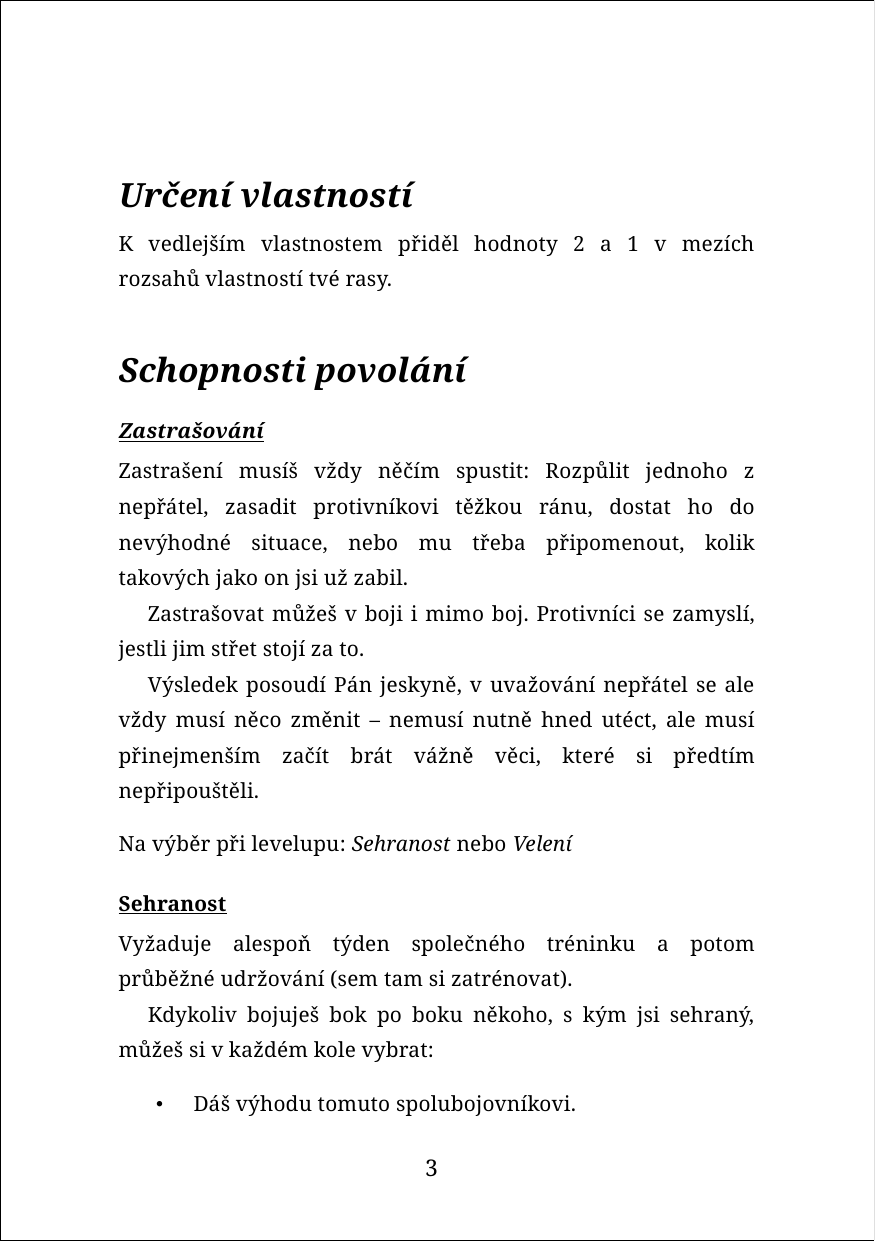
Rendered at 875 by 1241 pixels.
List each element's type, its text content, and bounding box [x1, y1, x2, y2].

list Dáš výhodu tomuto spolubojovníkovi. [156, 1089, 756, 1117]
subtitle Určení vlastností [118, 172, 756, 217]
subtitle Sehranost [118, 889, 756, 917]
text K vedlejším vlastnostem přiděl hodnoty 2 a 1 v mezích rozsahů vlastností tvé rasy. [118, 229, 756, 293]
text Vyžaduje alespoň týden společného tréninku a potom průběžné udržování (sem tam si zatrénovat). Kdykoliv bojuješ bok po boku někoho, s kým jsi sehraný, můžeš si v každém kole vybrat: [118, 929, 756, 1064]
text Zastrašení musíš vždy něčím spustit: Rozpůlit jednoho z nepřátel, zasadit protivníkovi těžkou ránu, dostat ho do nevýhodné situace, nebo mu třeba připomenout, kolik takových jako on jsi už zabil. Zastrašovat můžeš v boji i mimo boj. Protivníci se zamyslí, jestli jim střet stojí za to. Výsledek posoudí Pán jeskyně, v uvažování nepřátel se ale vždy musí něco změnit – nemusí nutně hned utéct, ale musí přinejmenším začít brát vážně věci, které si předtím nepřipouštěli. [118, 457, 756, 805]
text Na výběr při levelupu: Sehranost nebo Velení [118, 829, 756, 858]
subtitle Schopnosti povolání [118, 347, 756, 393]
subtitle Zastrašování [118, 416, 756, 445]
